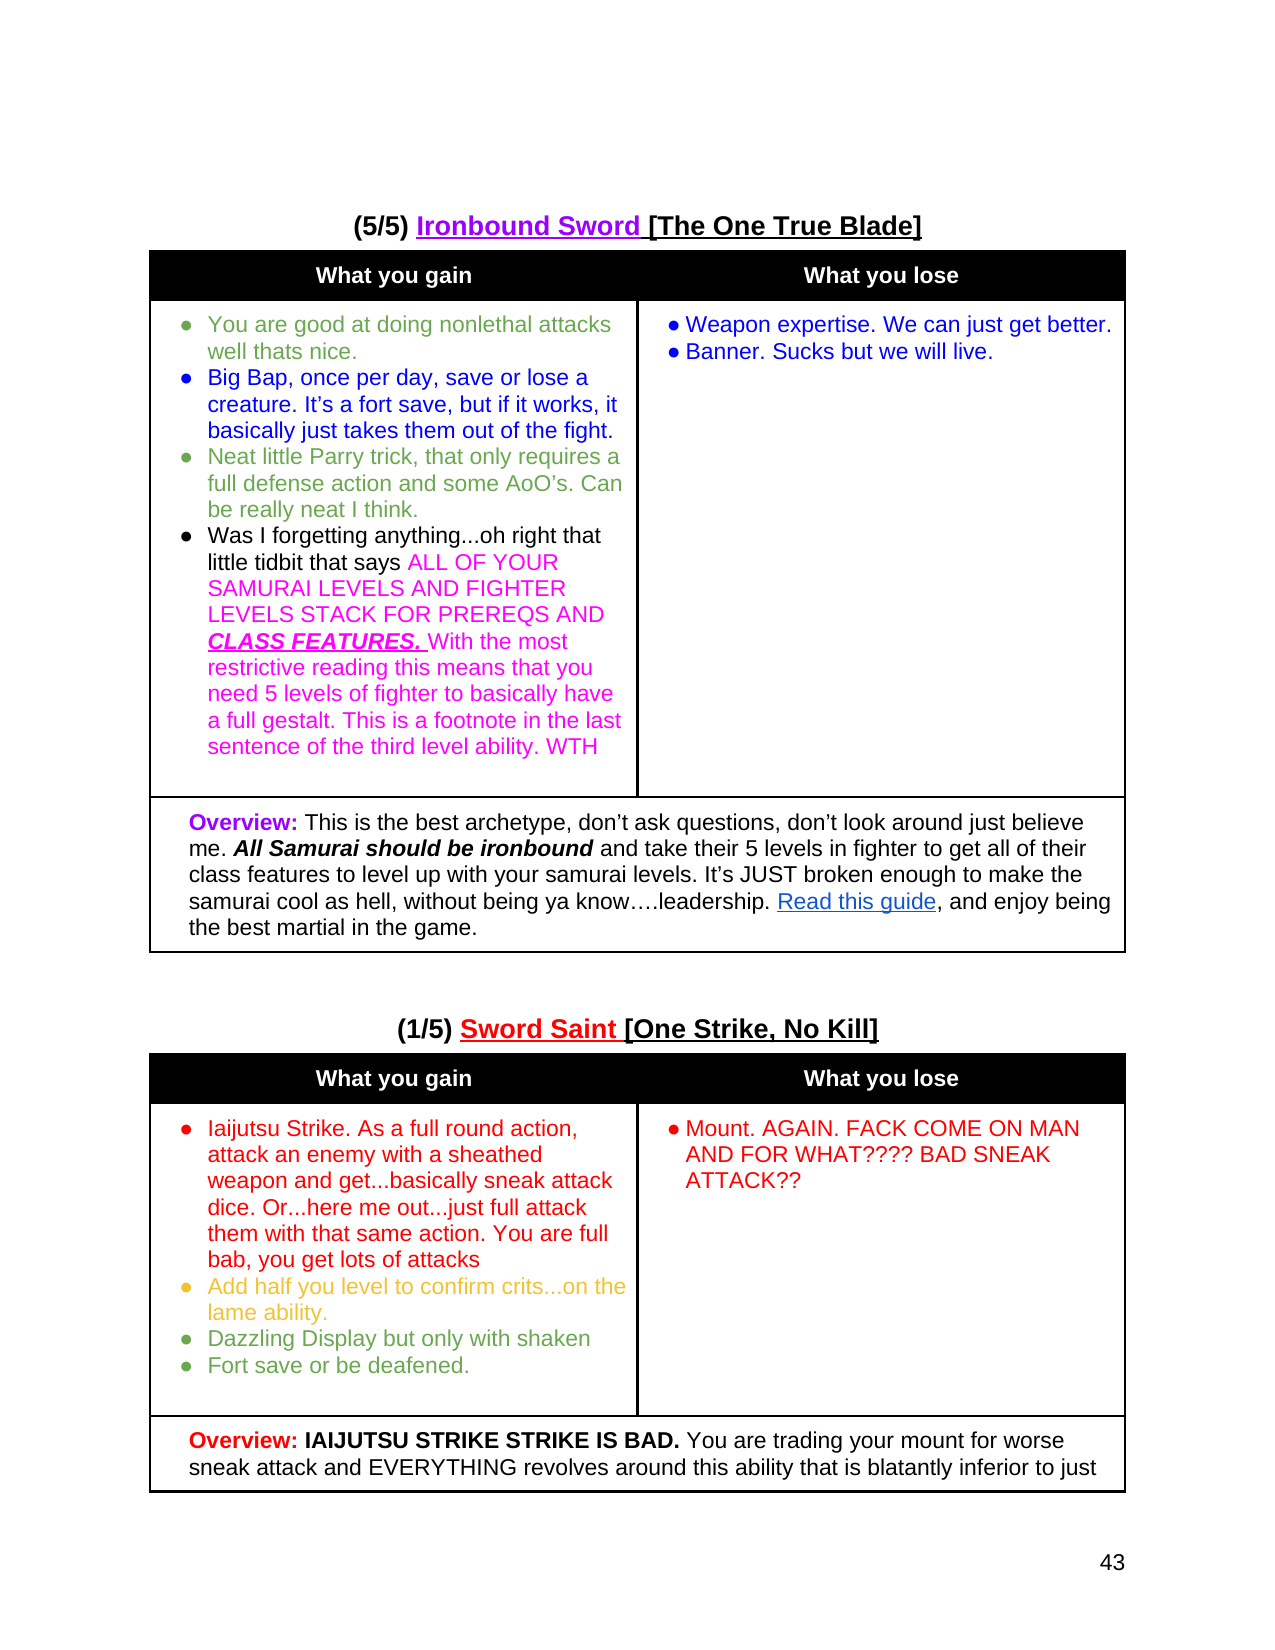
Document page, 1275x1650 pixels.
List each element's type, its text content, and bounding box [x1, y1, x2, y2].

table_cell Iaijutsu Strike. As a full round action, attack an enemy with a sheathed weapon and get...basically sneak attack dice. Or...here me out...just full attack them with that same action. You are full bab, you get lots of attacks Add half you level to confirm crits...on the lame ability. Dazzling Display but only with shaken Fort save or be deafened. [151, 1104, 636, 1415]
table_cell What you gain [151, 252, 636, 299]
table_cell What you lose [639, 252, 1124, 299]
table_cell Weapon expertise. We can just get better. Banner. Sucks but we will live. [639, 301, 1124, 796]
table_cell Overview: This is the best archetype, don’t ask questions, don’t look around just believe me. All Samurai should be ironbound and take their 5 levels in fighter to get all of their class features to level up with your samurai levels. It’s JUST broken enough to make the samurai cool as hell, without being ya know….leadership. Read this guide, and enjoy being the best martial in the game. [151, 798, 1124, 951]
table_cell What you gain [151, 1055, 636, 1102]
table_cell What you lose [639, 1055, 1124, 1102]
table_cell Overview: IAIJUTSU STRIKE STRIKE IS BAD. You are trading your mount for worse sneak attack and EVERYTHING revolves around this ability that is blatantly inferior to just [151, 1417, 1124, 1490]
table_header (5/5) Ironbound Sword [The One True Blade] [151, 185, 1124, 250]
table_header (1/5) Sword Saint [One Strike, No Kill] [151, 988, 1124, 1053]
table_cell Mount. AGAIN. FACK COME ON MAN AND FOR WHAT???? BAD SNEAK ATTACK?? [639, 1104, 1124, 1415]
table_cell You are good at doing nonlethal attacks well thats nice. Big Bap, once per day, save or lose a creature. It’s a fort save, but if it works, it basically just takes them out of the fight. Neat little Parry trick, that only requires a full defense action and some AoO’s. Can be really neat I think. Was I forgetting anything...oh right that little tidbit that says ALL OF YOUR SAMURAI LEVELS AND FIGHTER LEVELS STACK FOR PREREQS AND CLASS FEATURES. With the most restrictive reading this means that you need 5 levels of fighter to basically have a full gestalt. This is a footnote in the last sentence of the third level ability. WTH [151, 301, 636, 796]
